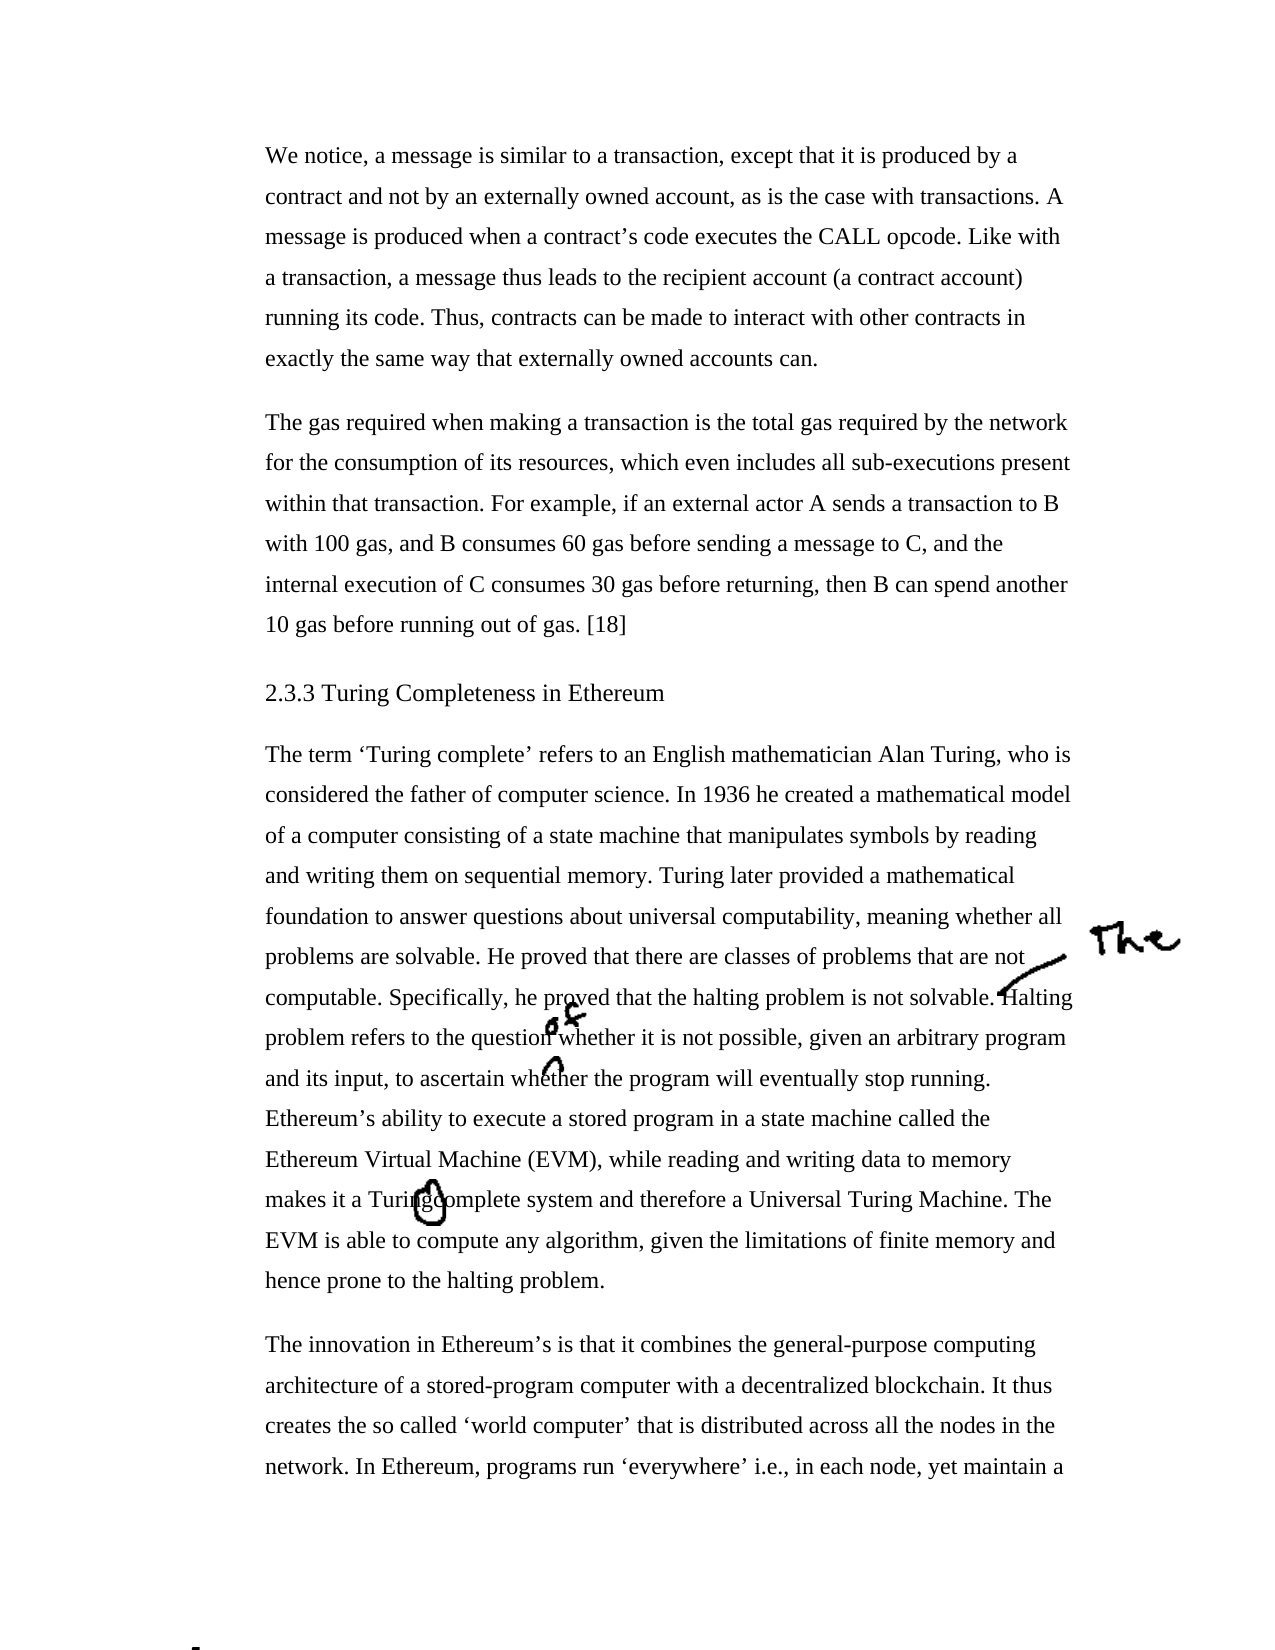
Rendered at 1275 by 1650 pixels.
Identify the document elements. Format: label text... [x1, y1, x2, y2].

text We notice, a message is similar to a transaction, except that it is produced by a contract and not by an externally owned account, as is the case with transactions. A message is produced when a contract’s code executes the CALL opcode. Like with a transaction, a message thus leads to the recipient account (a contract account) running its code. Thus, contracts can be made to interact with other contracts in exactly the same way that externally owned accounts can. [265, 141, 1078, 371]
text The term ‘Turing complete’ refers to an English mathematician Alan Turing, who is considered the father of computer science. In 1936 he created a mathematical model of a computer consisting of a state machine that manipulates symbols by reading and writing them on sequential memory. Turing later provided a mathematical foundation to answer questions about universal computability, meaning whether all problems are solvable. He proved that there are classes of problems that are not computable. Specifically, he proved that the halting problem is not solvable. Halting problem refers to the question whether it is not possible, given an arbitrary program and its input, to ascertain whether the program will eventually stop running. Ethereum’s ability to execute a stored program in a state machine called the Ethereum Virtual Machine (EVM), while reading and writing data to memory makes it a Turingcomplete system and therefore a Universal Turing Machine. The EVM is able to compute any algorithm, given the limitations of finite memory and hence prone to the halting problem. [265, 740, 1078, 1294]
text The innovation in Ethereum’s is that it combines the general-purpose computing architecture of a stored-program computer with a decentralized blockchain. It thus creates the so called ‘world computer’ that is distributed across all the nodes in the network. In Ethereum, programs run ‘everywhere’ i.e., in each node, yet maintain a [265, 1330, 1078, 1479]
text 2.3.3 Turing Completeness in Ethereum [265, 678, 1126, 706]
text The gas required when making a transaction is the total gas required by the network for the consumption of its resources, which even includes all sub-executions present within that transaction. For example, if an external actor A sends a transaction to B with 100 gas, and B consumes 60 gas before sending a message to C, and the internal execution of C consumes 30 gas before returning, then B can spend another 10 gas before running out of gas. [18] [265, 408, 1078, 638]
